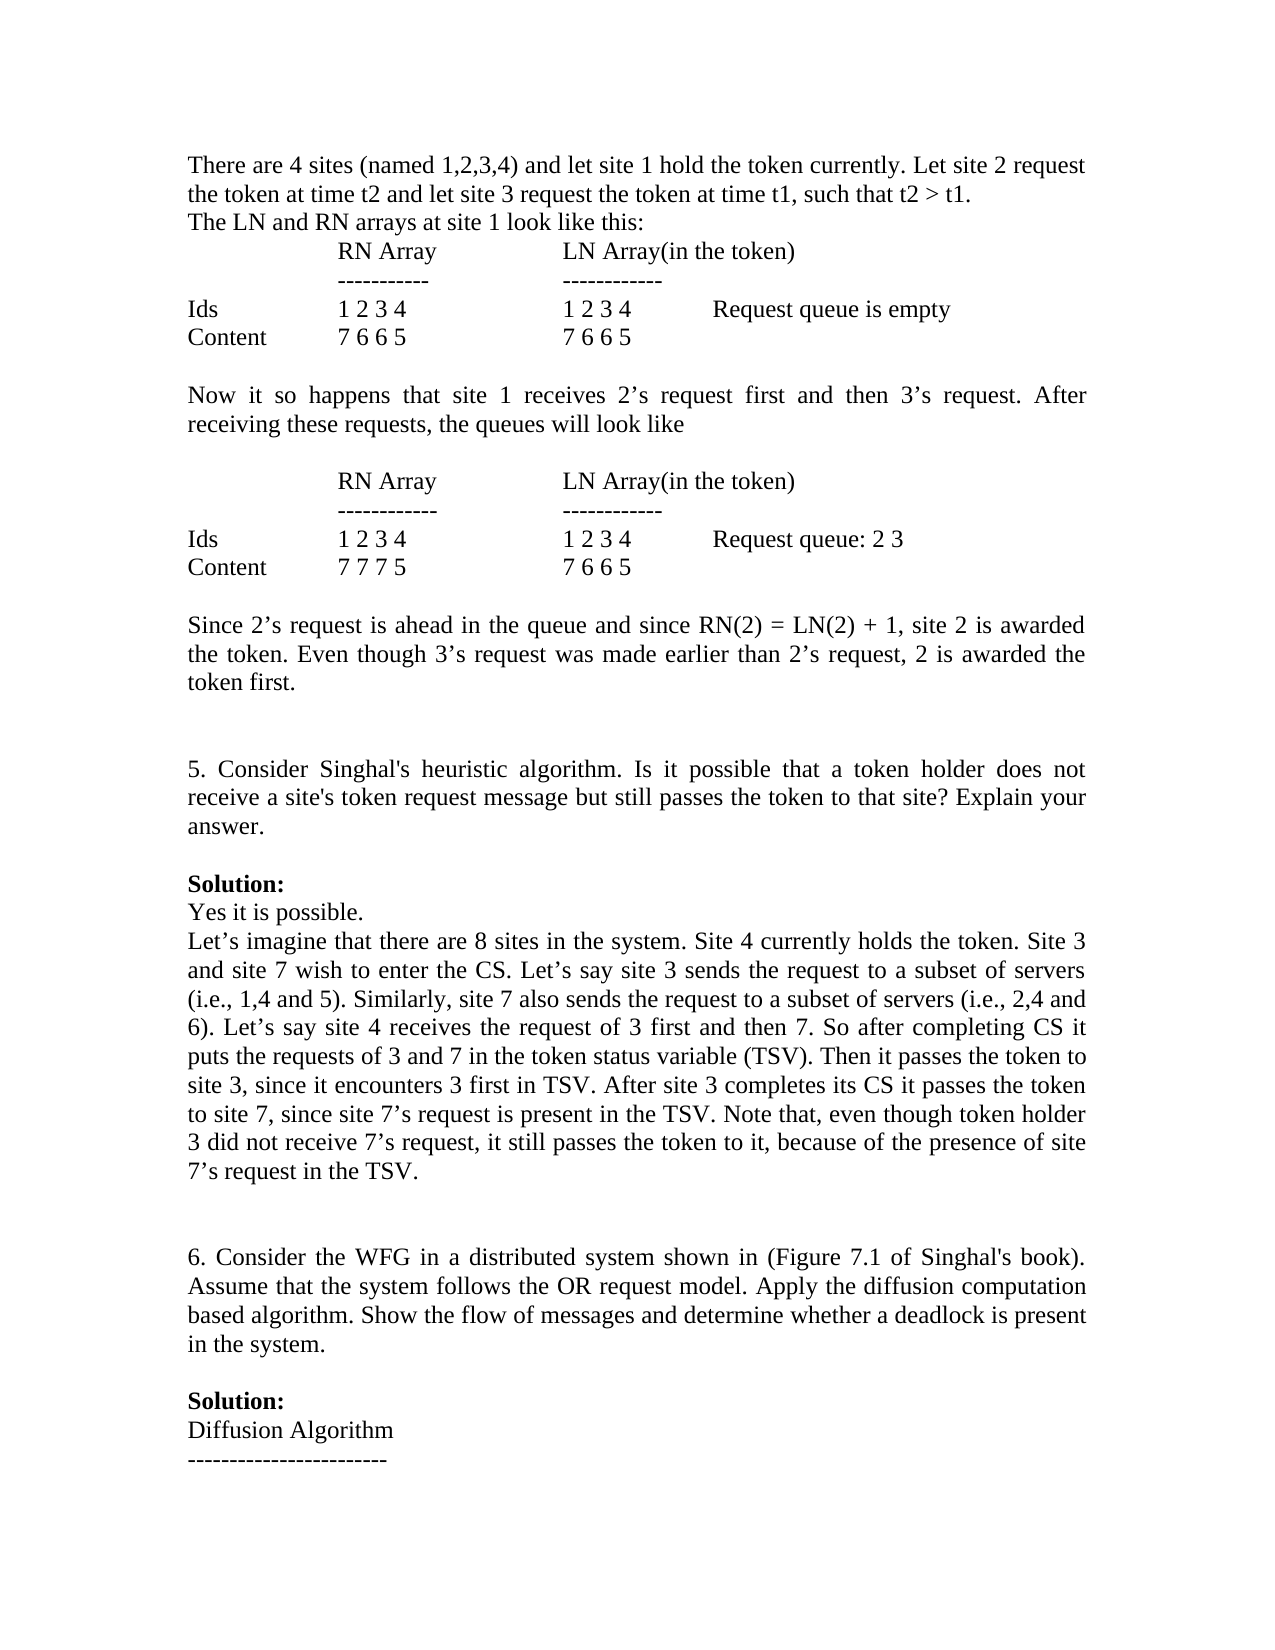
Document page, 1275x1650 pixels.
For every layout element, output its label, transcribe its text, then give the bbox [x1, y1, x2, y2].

text There are 4 sites (named 1,2,3,4) and let site 1 hold the token currently. Let site 2 request the token at time t2 and let site 3 request the token at time t1, such that t2 > t1. [187, 150, 1087, 207]
text RN Array LN Array(in the token) [187, 236, 1087, 265]
text Diffusion Algorithm [187, 1415, 1087, 1444]
text Now it so happens that site 1 receives 2’s request first and then 3’s request. After receiving these requests, the queues will look like [187, 380, 1087, 437]
text Yes it is possible. [187, 897, 1087, 926]
text Since 2’s request is ahead in the queue and since RN(2) = LN(2) + 1, site 2 is awarded the token. Even though 3’s request was made earlier than 2’s request, 2 is awarded the token first. [187, 610, 1087, 696]
text Ids 1 2 3 4 1 2 3 4 Request queue: 2 3 [187, 524, 1087, 552]
text Content 7 6 6 5 7 6 6 5 [187, 322, 1087, 351]
text 5. Consider Singhal's heuristic algorithm. Is it possible that a token holder does not receive a site's token request message but still passes the token to that site? Explain your answer. [187, 754, 1087, 840]
text ------------ ------------ [187, 495, 1087, 524]
text Ids 1 2 3 4 1 2 3 4 Request queue is empty [187, 294, 1087, 322]
text 6. Consider the WFG in a distributed system shown in (Figure 7.1 of Singhal's book). Assume that the system follows the OR request model. Apply the diffusion computation based algorithm. Show the flow of messages and determine whether a deadlock is present in the system. [187, 1242, 1087, 1357]
text Let’s imagine that there are 8 sites in the system. Site 4 currently holds the token. Site 3 and site 7 wish to enter the CS. Let’s say site 3 sends the request to a subset of servers (i.e., 1,4 and 5). Similarly, site 7 also sends the request to a subset of servers (i.e., 2,4 and 6). Let’s say site 4 receives the request of 3 first and then 7. So after completing CS it puts the requests of 3 and 7 in the token status variable (TSV). Then it passes the token to site 3, since it encounters 3 first in TSV. After site 3 completes its CS it passes the token to site 7, since site 7’s request is present in the TSV. Note that, even though token holder 3 did not receive 7’s request, it still passes the token to it, because of the presence of site 7’s request in the TSV. [187, 926, 1087, 1185]
text Solution: [187, 869, 1087, 897]
text Solution: [187, 1386, 1087, 1415]
text ----------- ------------ [187, 265, 1087, 294]
text RN Array LN Array(in the token) [187, 466, 1087, 495]
text The LN and RN arrays at site 1 look like this: [187, 207, 1087, 236]
text Content 7 7 7 5 7 6 6 5 [187, 552, 1087, 581]
text ------------------------ [187, 1444, 1087, 1472]
